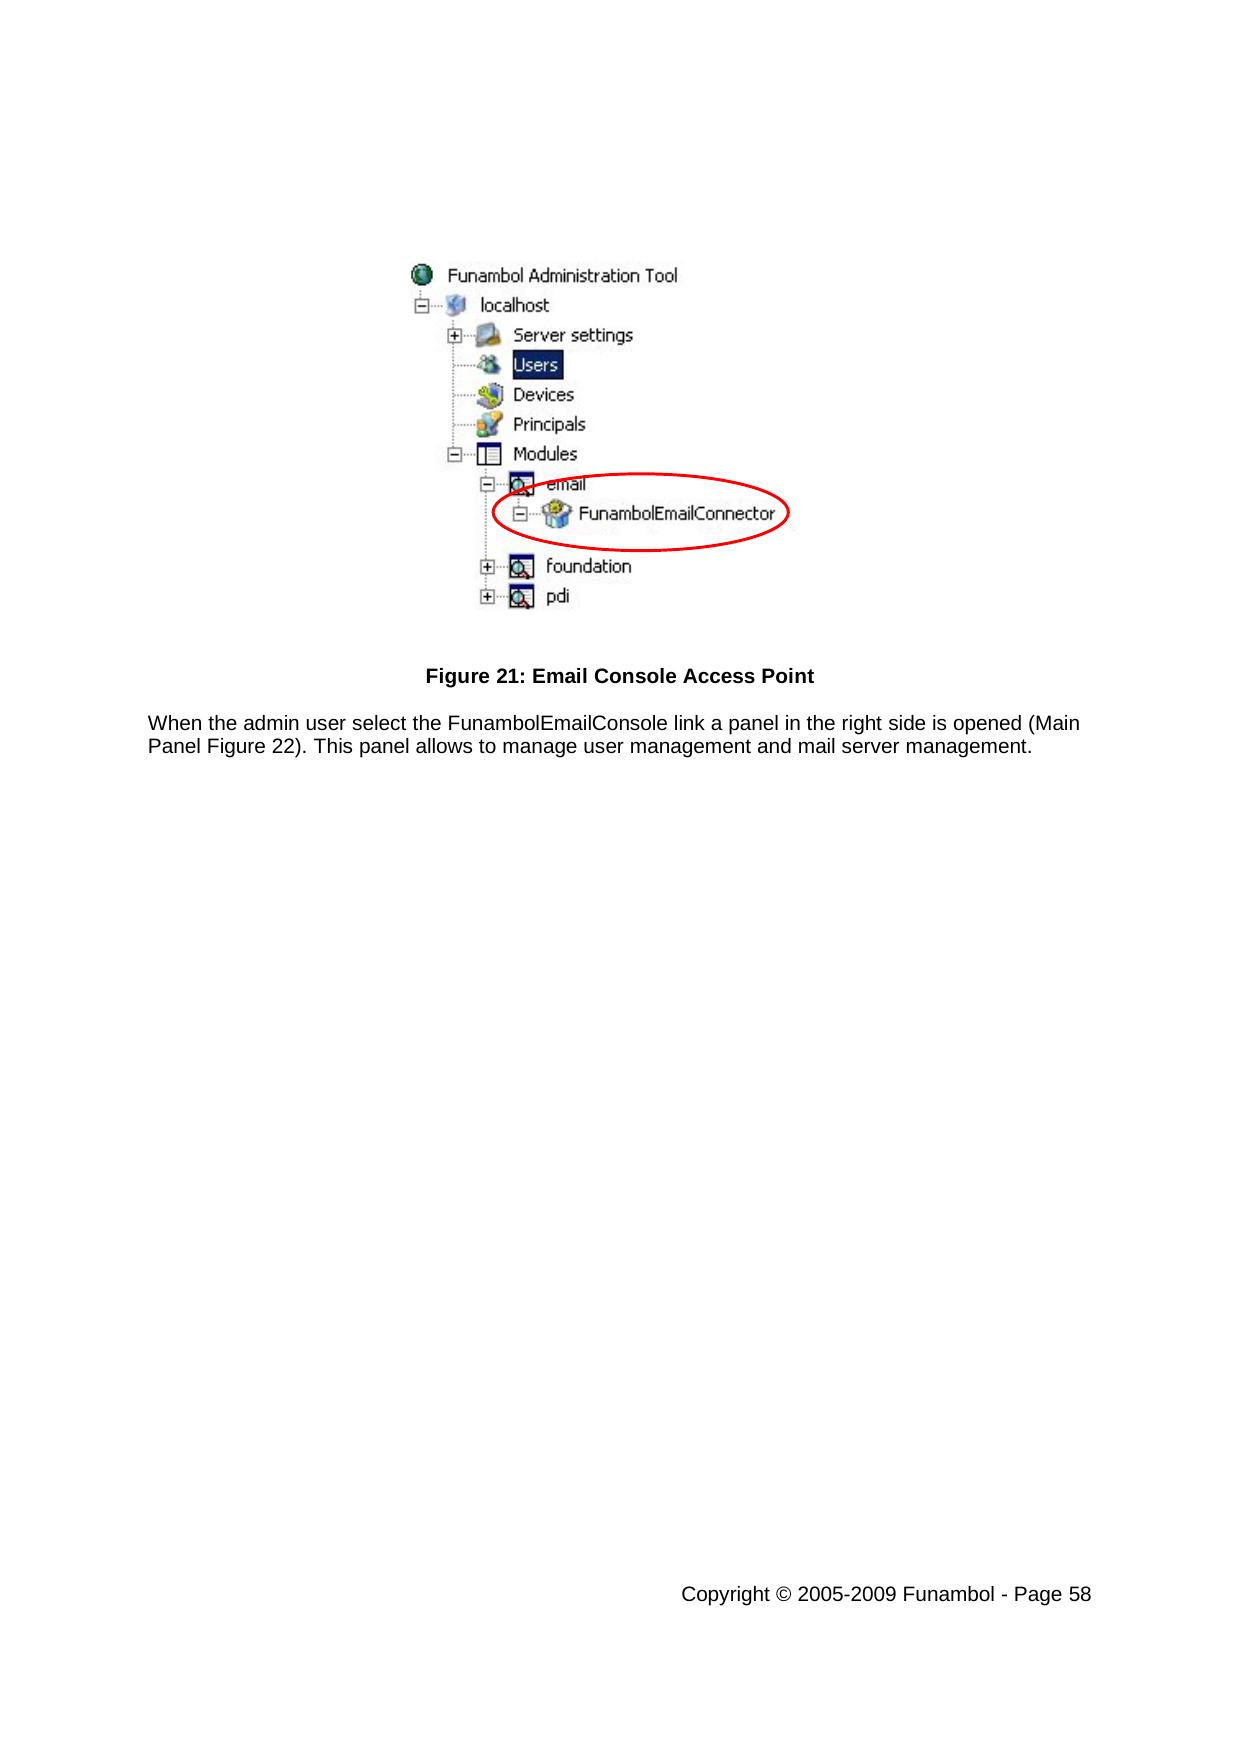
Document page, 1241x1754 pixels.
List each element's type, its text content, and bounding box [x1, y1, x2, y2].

text When the admin user select the FunambolEmailConsole link a panel in the right side is opened (Main Panel Figure 22). This panel allows to manage user management and mail server management. [148, 711, 1093, 758]
text Figure 21: Email Console Access Point [204, 172, 1036, 688]
